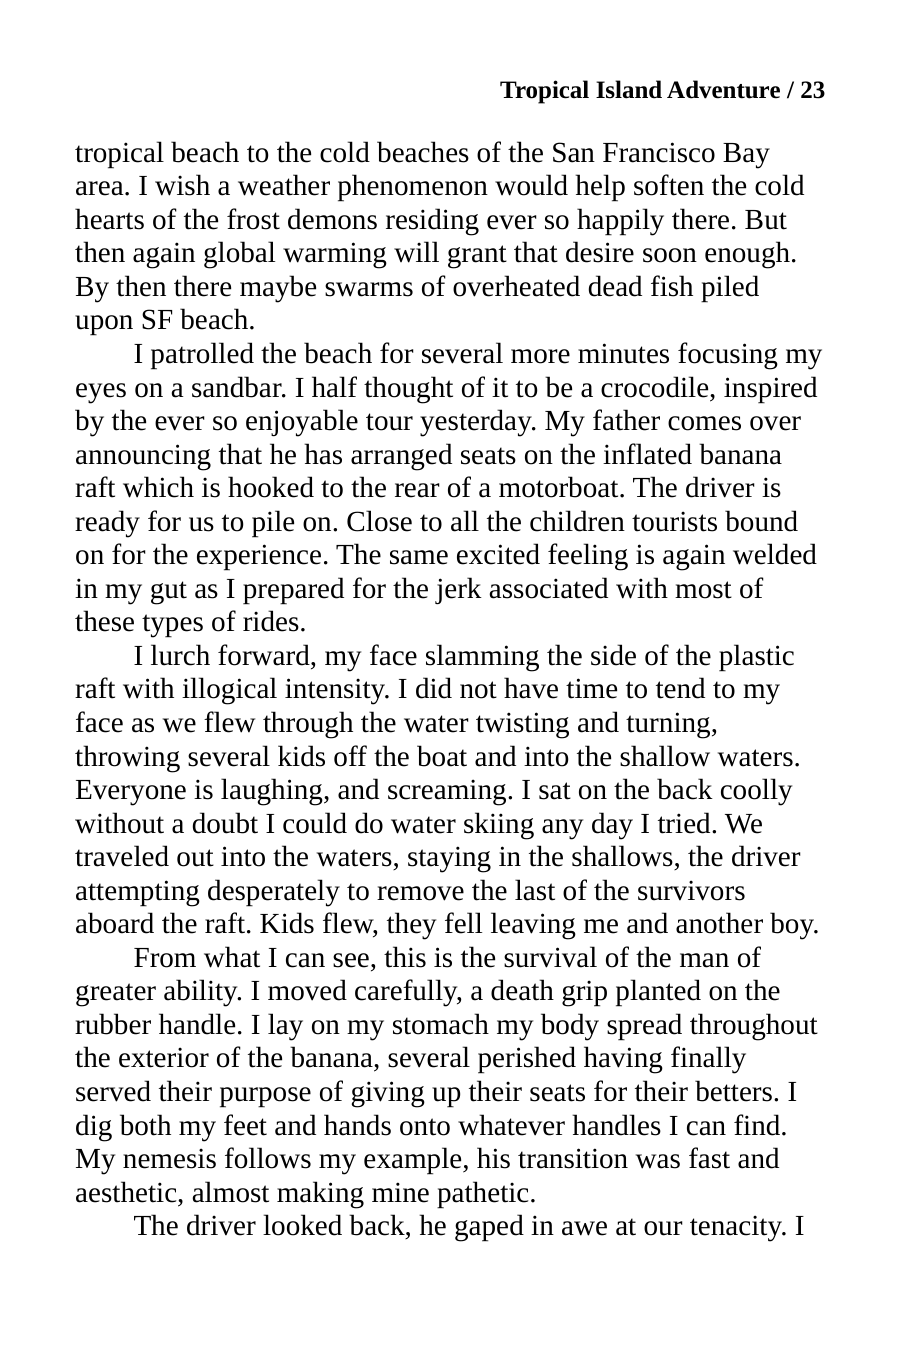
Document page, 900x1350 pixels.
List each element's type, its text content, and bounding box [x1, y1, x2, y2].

text I lurch forward, my face slamming the side of the plastic raft with illogical intensity. I did not have time to tend to my face as we flew through the water twisting and turning, throwing several kids off the boat and into the shallow waters. Everyone is laughing, and screaming. I sat on the back coolly without a doubt I could do water skiing any day I tried. We traveled out into the waters, staying in the shallows, the driver attempting desperately to remove the last of the survivors aboard the raft. Kids flew, they fell leaving me and another boy. [75, 638, 825, 940]
text I patrolled the beach for several more minutes focusing my eyes on a sandbar. I half thought of it to be a crocodile, inspired by the ever so enjoyable tour yesterday. My father comes over announcing that he has arranged seats on the inflated banana raft which is hooked to the rear of a motorboat. The driver is ready for us to pile on. Close to all the children tourists bound on for the experience. The same excited feeling is again welded in my gut as I prepared for the jerk associated with most of these types of rides. [75, 336, 825, 638]
text From what I can see, this is the survival of the man of greater ability. I moved carefully, a death grip planted on the rubber handle. I lay on my stomach my body spread throughout the exterior of the banana, several perished having finally served their purpose of giving up their seats for their betters. I dig both my feet and hands onto whatever handles I can find. My nemesis follows my example, his transition was fast and aesthetic, almost making mine pathetic. [75, 940, 825, 1208]
text The driver looked back, he gaped in awe at our tenacity. I [75, 1208, 825, 1242]
text tropical beach to the cold beaches of the San Francisco Bay area. I wish a weather phenomenon would help soften the cold hearts of the frost demons residing ever so happily there. But then again global warming will grant that desire soon enough. By then there maybe swarms of overheated dead fish piled upon SF beach. [75, 135, 825, 336]
